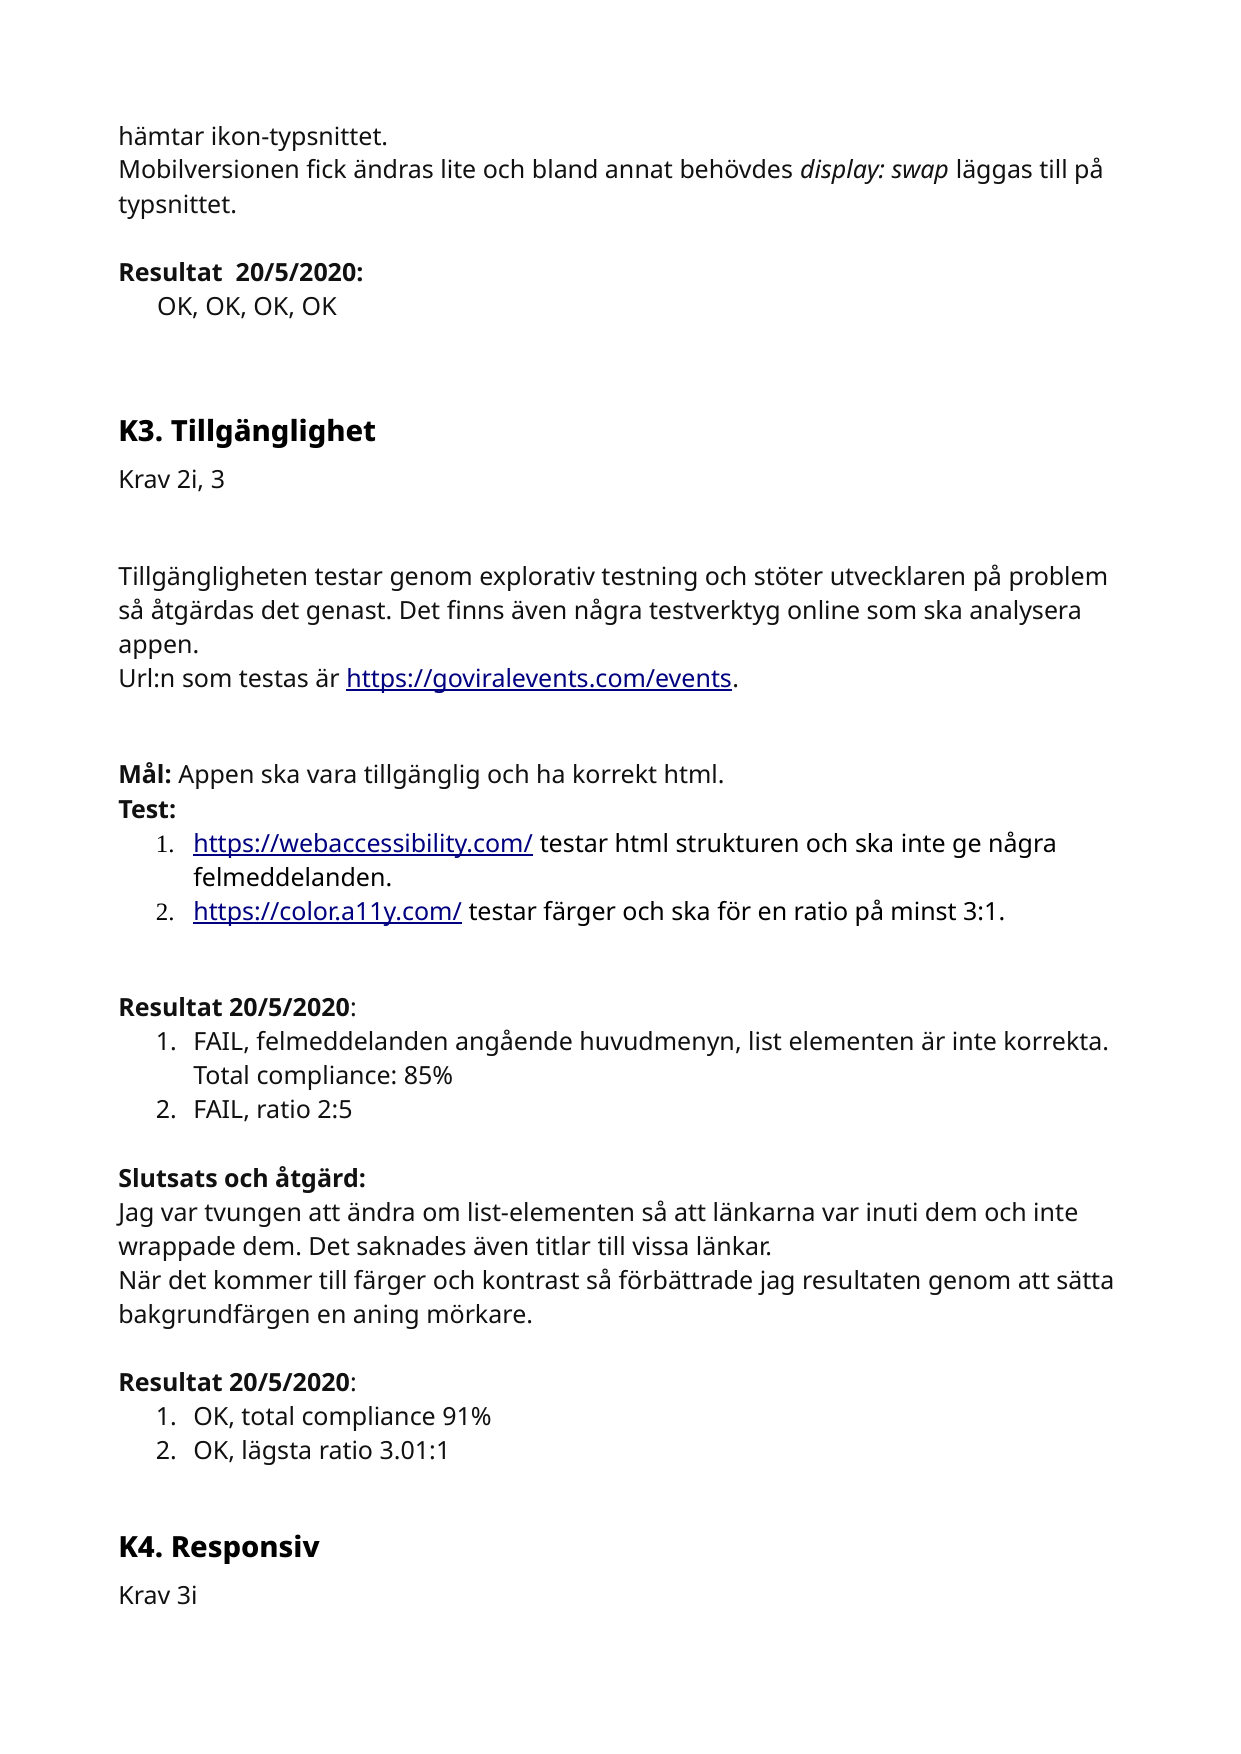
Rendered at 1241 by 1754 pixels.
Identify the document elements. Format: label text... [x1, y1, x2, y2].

text OK, OK, OK, OK [118, 288, 1122, 322]
text Jag var tvungen att ändra om list-elementen så att länkarna var inuti dem och inte wrappade dem. Det saknades även titlar till vissa länkar. [118, 1194, 1122, 1262]
list https://webaccessibility.com/ testar html strukturen och ska inte ge några felmeddelanden. [156, 825, 1122, 893]
text Resultat 20/5/2020: [118, 990, 1122, 1024]
text Krav 3i [118, 1578, 1122, 1612]
list OK, total compliance 91% [156, 1399, 1122, 1433]
text Slutsats och åtgärd: [118, 1160, 1122, 1194]
text Test: [118, 791, 1122, 825]
text Resultat 20/5/2020: [118, 1364, 1122, 1399]
text Mobilversionen fick ändras lite och bland annat behövdes display: swap läggas till på typsnittet. [118, 152, 1122, 220]
text Resultat 20/5/2020: [118, 254, 1122, 288]
list https://color.a11y.com/ testar färger och ska för en ratio på minst 3:1. [156, 893, 1122, 927]
text Mål: Appen ska vara tillgänglig och ha korrekt html. [118, 757, 1122, 791]
text Url:n som testas är https://goviralevents.com/events. [118, 661, 1122, 695]
list FAIL, ratio 2:5 [156, 1092, 1122, 1126]
subtitle K3. Tillgänglighet [118, 410, 1122, 449]
text När det kommer till färger och kontrast så förbättrade jag resultaten genom att sätta bakgrundfärgen en aning mörkare. [118, 1262, 1122, 1331]
text Tillgängligheten testar genom explorativ testning och stöter utvecklaren på problem så åtgärdas det genast. Det finns även några testverktyg online som ska analysera appen. [118, 558, 1122, 661]
text Krav 2i, 3 [118, 462, 1122, 496]
list OK, lägsta ratio 3.01:1 [156, 1433, 1122, 1467]
subtitle K4. Responsiv [118, 1526, 1122, 1566]
list FAIL, felmeddelanden angående huvudmenyn, list elementen är inte korrekta. Total compliance: 85% [156, 1024, 1122, 1092]
text hämtar ikon-typsnittet. [118, 118, 1122, 152]
